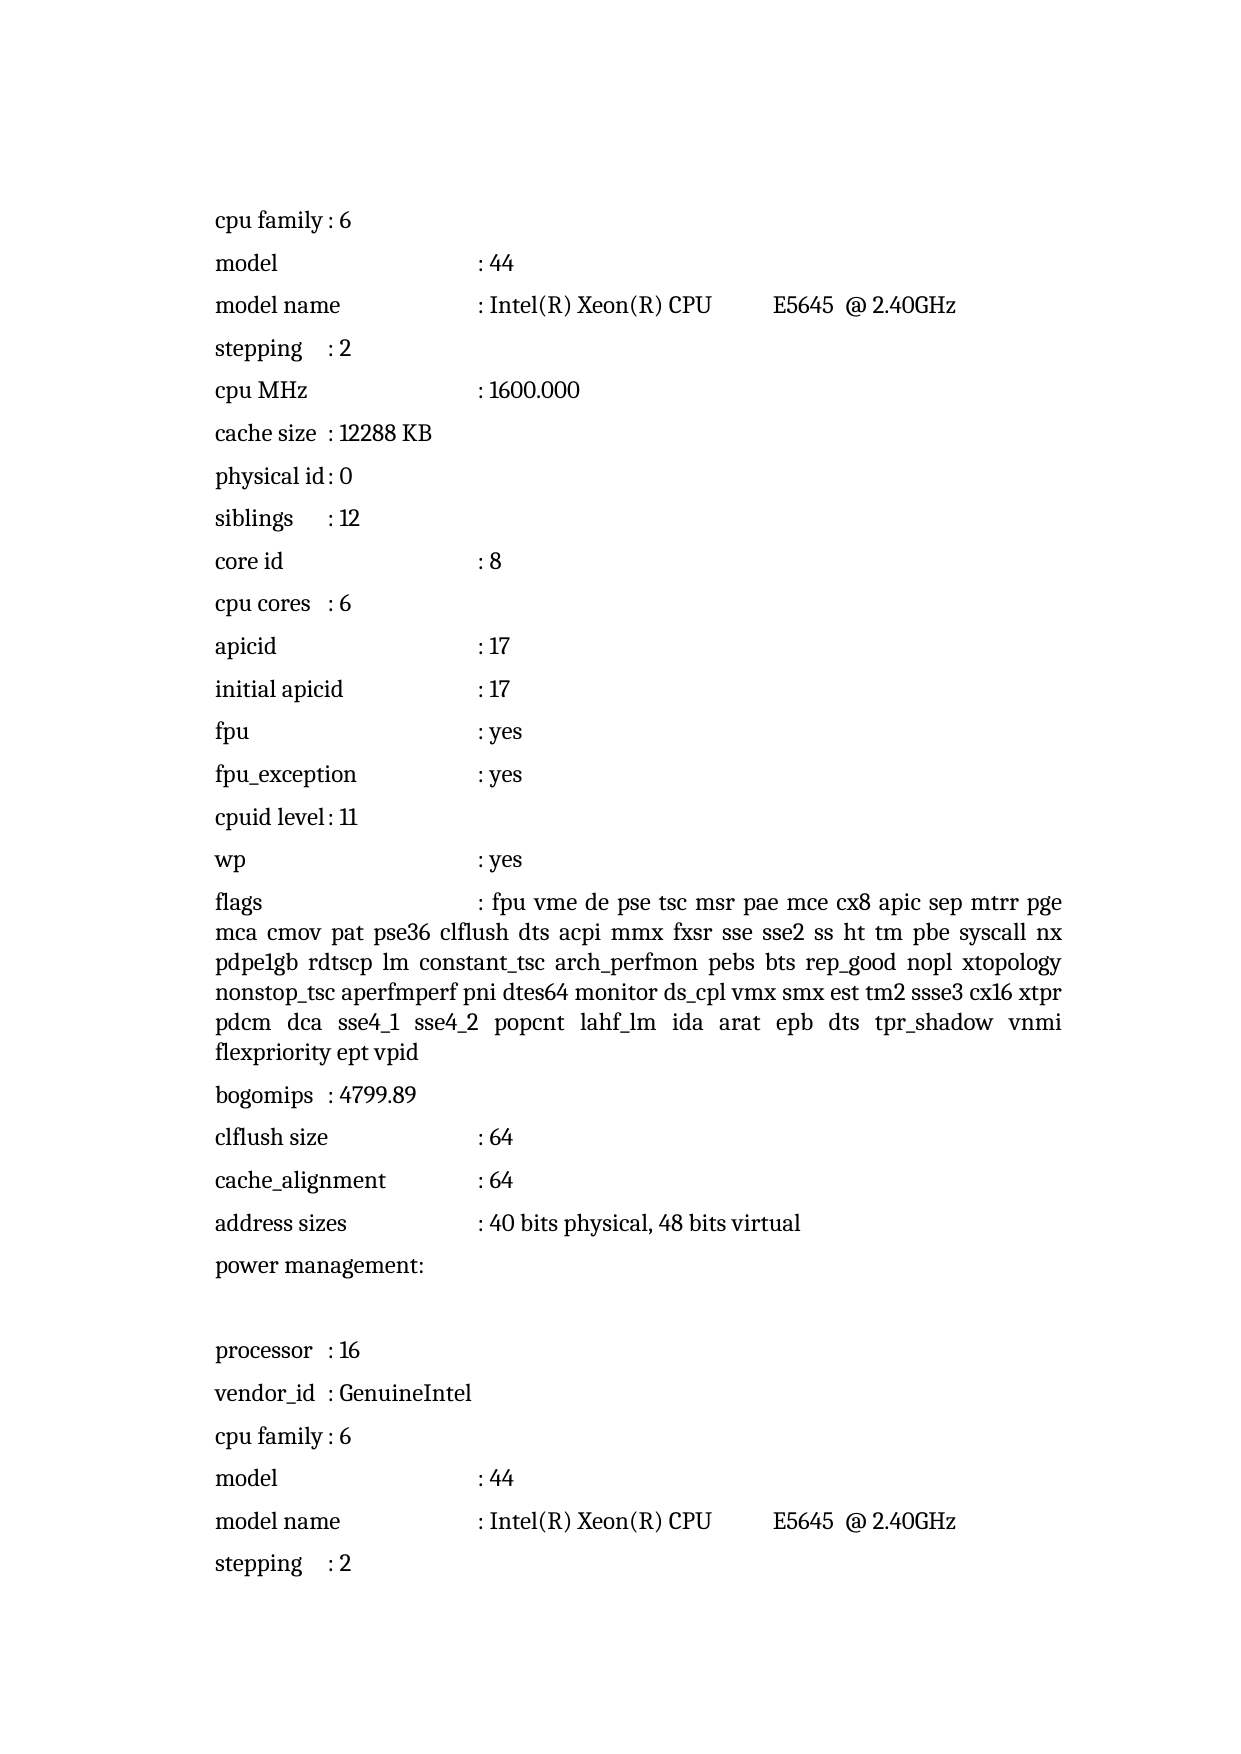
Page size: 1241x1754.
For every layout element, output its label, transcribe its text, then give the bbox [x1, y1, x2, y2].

list fpu_exception : yes [215, 760, 1063, 788]
list apicid : 17 [215, 632, 1063, 661]
list cpu cores : 6 [215, 589, 1063, 618]
list power management: [215, 1251, 1063, 1280]
list cache size : 12288 KB [215, 419, 1063, 448]
list fpu : yes [215, 717, 1063, 746]
list cpu family : 6 [215, 1422, 1063, 1450]
list model : 44 [215, 1464, 1063, 1493]
list cpuid level : 11 [215, 802, 1063, 831]
list physical id : 0 [215, 462, 1063, 490]
list bogomips : 4799.89 [215, 1081, 1063, 1109]
list cpu family : 6 [215, 206, 1063, 235]
list vendor_id : GenuineIntel [215, 1379, 1063, 1408]
list model name : Intel(R) Xeon(R) CPU E5645 @ 2.40GHz [215, 291, 1063, 320]
list model name : Intel(R) Xeon(R) CPU E5645 @ 2.40GHz [215, 1507, 1063, 1536]
list address sizes : 40 bits physical, 48 bits virtual [215, 1208, 1063, 1237]
list cpu MHz : 1600.000 [215, 376, 1063, 405]
list model : 44 [215, 248, 1063, 277]
list cache_alignment : 64 [215, 1166, 1063, 1195]
list clflush size : 64 [215, 1123, 1063, 1152]
list stepping : 2 [215, 334, 1063, 362]
list core id : 8 [215, 547, 1063, 576]
list processor : 16 [215, 1336, 1063, 1365]
list flags : fpu vme de pse tsc msr pae mce cx8 apic sep mtrr pge mca cmov pat pse36 clflush dts acpi mmx fxsr sse sse2 ss ht tm pbe syscall nx pdpe1gb rdtscp lm constant_tsc arch_perfmon pebs bts rep_good nopl xtopology nonstop_tsc aperfmperf pni dtes64 monitor ds_cpl vmx smx est tm2 ssse3 cx16 xtpr pdcm dca sse4_1 sse4_2 popcnt lahf_lm ida arat epb dts tpr_shadow vnmi flexpriority ept vpid [215, 888, 1063, 1067]
list initial apicid : 17 [215, 674, 1063, 703]
list wp : yes [215, 845, 1063, 874]
list stepping : 2 [215, 1549, 1063, 1578]
list siblings : 12 [215, 504, 1063, 533]
